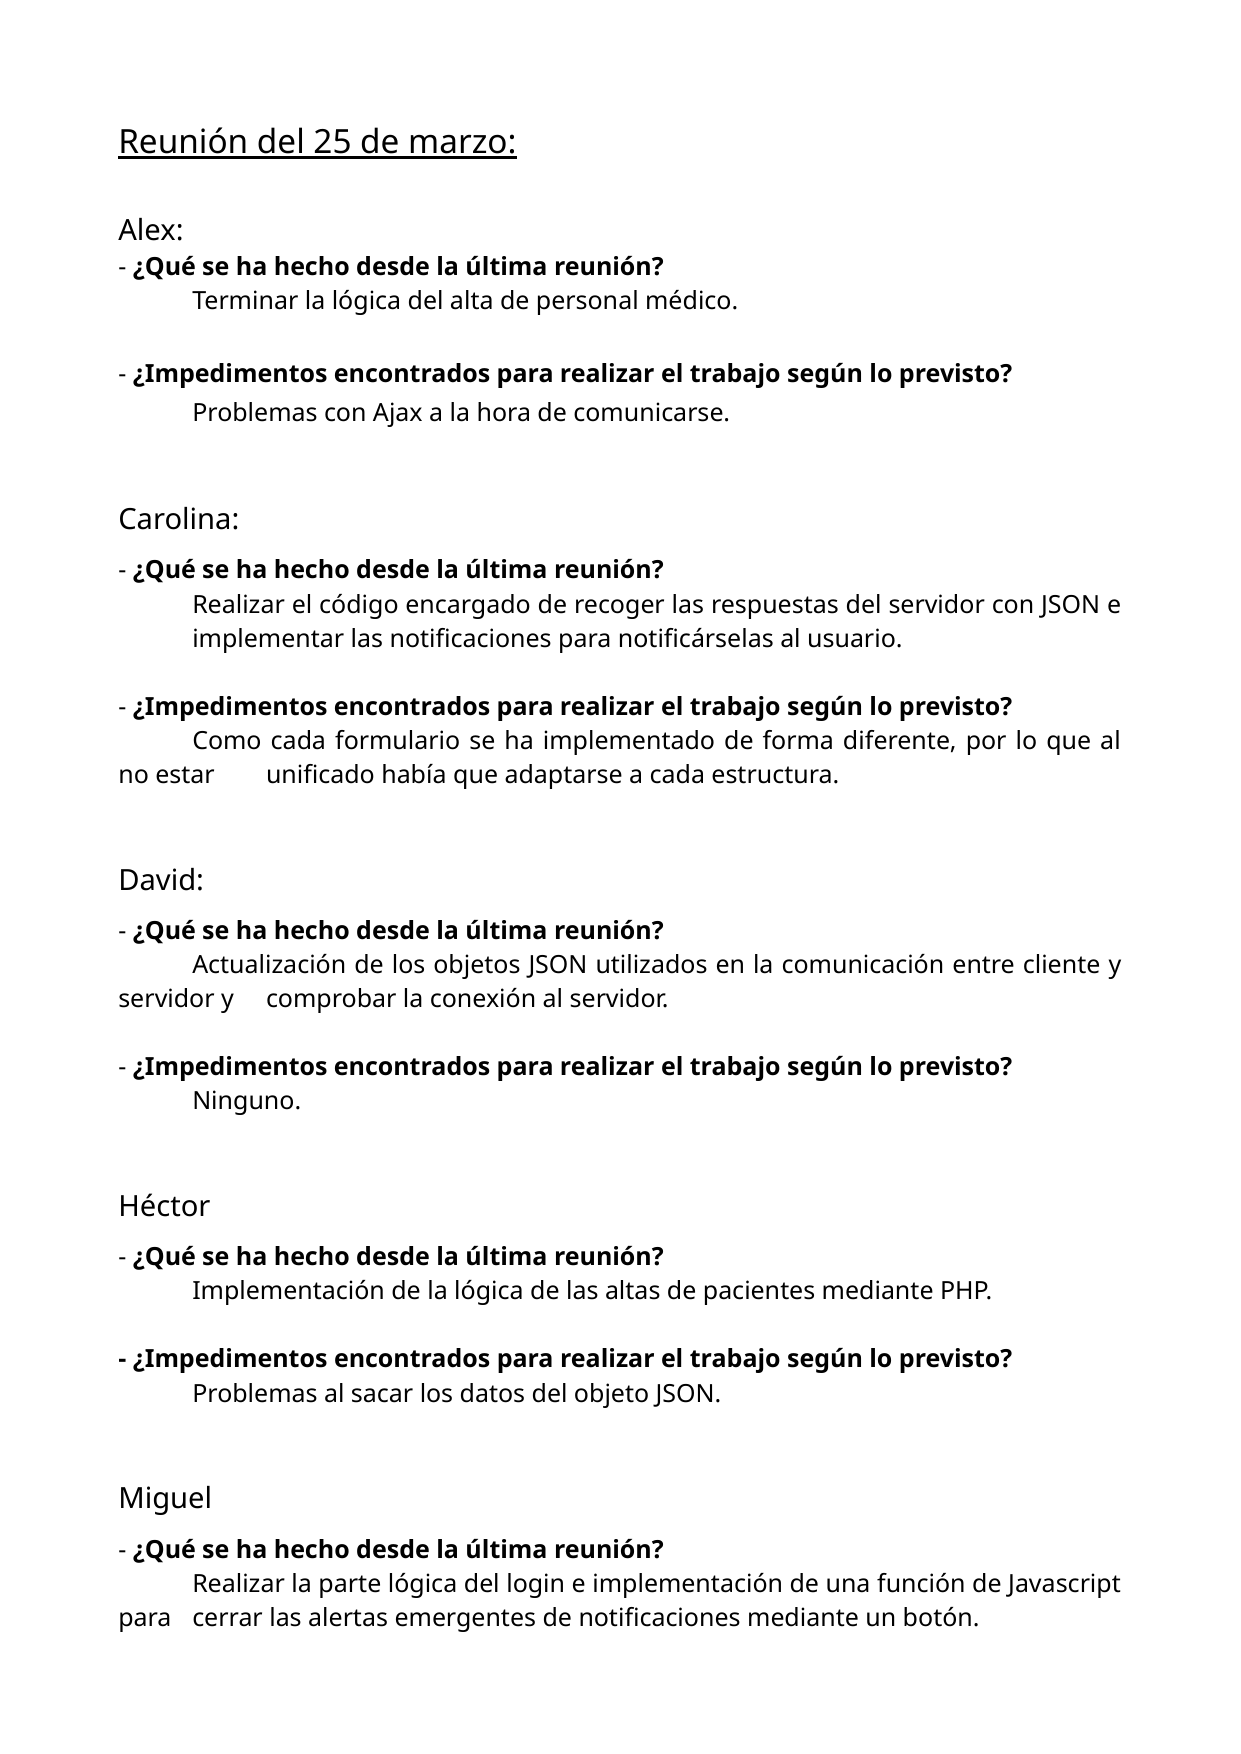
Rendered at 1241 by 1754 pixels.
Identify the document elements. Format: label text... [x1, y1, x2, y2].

text Carolina: [118, 498, 1122, 538]
text - ¿Qué se ha hecho desde la última reunión? [118, 552, 1122, 586]
text - ¿Qué se ha hecho desde la última reunión? [118, 249, 1122, 283]
text - ¿Qué se ha hecho desde la última reunión? [118, 913, 1122, 947]
text Actualización de los objetos JSON utilizados en la comunicación entre cliente y servidor y comprobar la conexión al servidor. [118, 947, 1122, 1015]
text Ninguno. [118, 1083, 1122, 1117]
text Realizar la parte lógica del login e implementación de una función de Javascript para cerrar las alertas emergentes de notificaciones mediante un botón. [118, 1565, 1122, 1633]
text Miguel [118, 1477, 1122, 1517]
text David: [118, 859, 1122, 898]
text - ¿Impedimentos encontrados para realizar el trabajo según lo previsto? [118, 688, 1122, 722]
text - ¿Impedimentos encontrados para realizar el trabajo según lo previsto? [118, 1341, 1122, 1375]
text Problemas al sacar los datos del objeto JSON. [118, 1375, 1122, 1409]
text Problemas con Ajax a la hora de comunicarse. [118, 391, 1122, 430]
text - ¿Qué se ha hecho desde la última reunión? [118, 1239, 1122, 1273]
text Realizar el código encargado de recoger las respuestas del servidor con JSON e implementar las notificaciones para notificárselas al usuario. [118, 586, 1122, 654]
text Como cada formulario se ha implementado de forma diferente, por lo que al no estar unificado había que adaptarse a cada estructura. [118, 722, 1122, 791]
text Alex: [118, 209, 1122, 249]
text - ¿Impedimentos encontrados para realizar el trabajo según lo previsto? [118, 1049, 1122, 1083]
text - ¿Impedimentos encontrados para realizar el trabajo según lo previsto? [118, 351, 1122, 391]
text Héctor [118, 1185, 1122, 1225]
text Implementación de la lógica de las altas de pacientes mediante PHP. [118, 1273, 1122, 1307]
text - ¿Qué se ha hecho desde la última reunión? [118, 1531, 1122, 1565]
text Terminar la lógica del alta de personal médico. [118, 283, 1122, 317]
text Reunión del 25 de marzo: [118, 118, 1122, 163]
